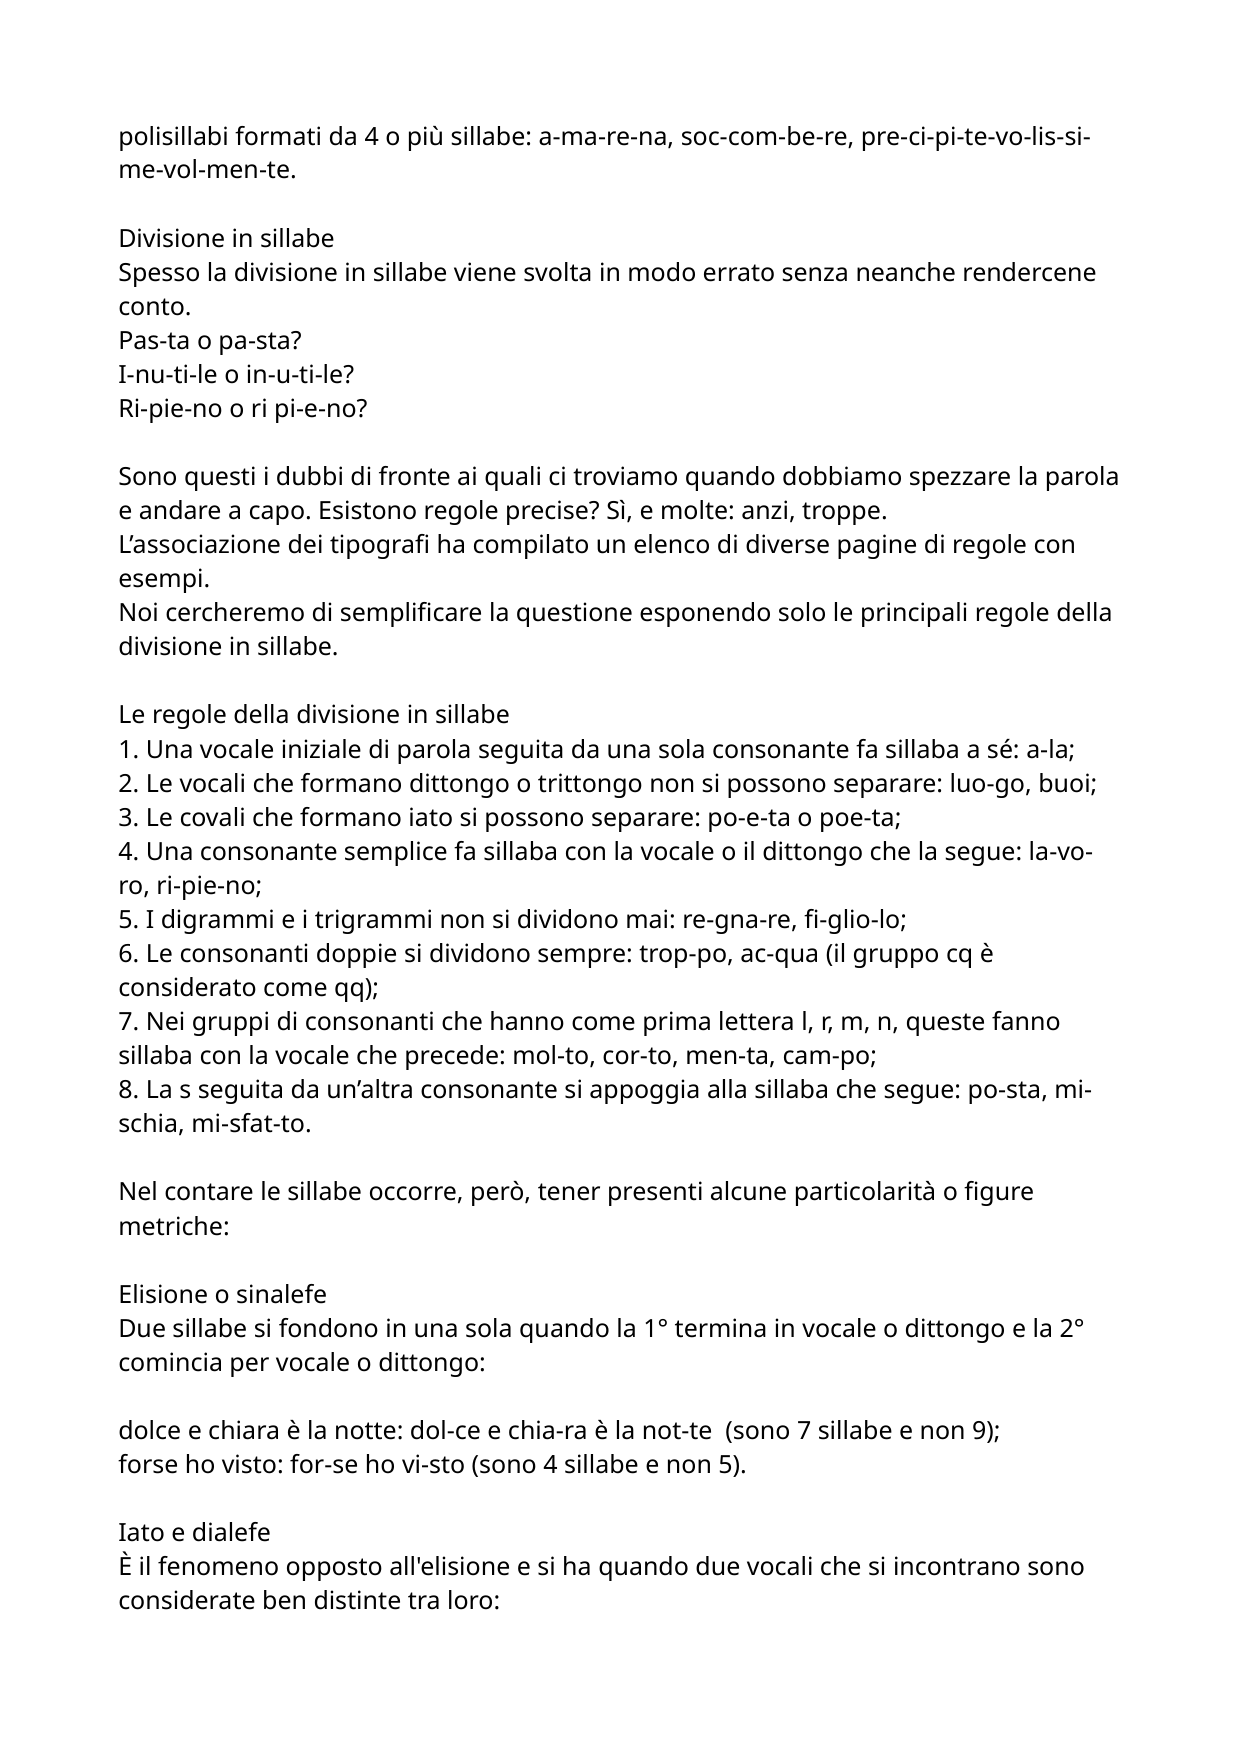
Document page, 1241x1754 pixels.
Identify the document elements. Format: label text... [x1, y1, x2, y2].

text 1. Una vocale iniziale di parola seguita da una sola consonante fa sillaba a sé: a-la; [118, 731, 1122, 765]
text Divisione in sillabe [118, 220, 1122, 254]
text 2. Le vocali che formano dittongo o trittongo non si possono separare: luo-go, buoi; [118, 765, 1122, 799]
text Ri-pie-no o ri pi-e-no? [118, 391, 1122, 425]
text 6. Le consonanti doppie si dividono sempre: trop-po, ac-qua (il gruppo cq è considerato come qq); [118, 936, 1122, 1004]
text forse ho visto: for-se ho vi-sto (sono 4 sillabe e non 5). [118, 1447, 1122, 1481]
text Pas-ta o pa-sta? [118, 322, 1122, 357]
text Iato e dialefe [118, 1515, 1122, 1549]
text Le regole della divisione in sillabe [118, 697, 1122, 731]
text 7. Nei gruppi di consonanti che hanno come prima lettera l, r, m, n, queste fanno sillaba con la vocale che precede: mol-to, cor-to, men-ta, cam-po; [118, 1004, 1122, 1072]
text 8. La s seguita da un’altra consonante si appoggia alla sillaba che segue: po-sta, mi-schia, mi-sfat-to. [118, 1072, 1122, 1140]
text Due sillabe si fondono in una sola quando la 1° termina in vocale o dittongo e la 2° comincia per vocale o dittongo: [118, 1310, 1122, 1378]
text I-nu-ti-le o in-u-ti-le? [118, 357, 1122, 391]
text L’associazione dei tipografi ha compilato un elenco di diverse pagine di regole con esempi. [118, 527, 1122, 595]
text dolce e chiara è la notte: dol-ce e chia-ra è la not-te (sono 7 sillabe e non 9); [118, 1412, 1122, 1447]
text 5. I digrammi e i trigrammi non si dividono mai: re-gna-re, fi-glio-lo; [118, 902, 1122, 936]
text Elisione o sinalefe [118, 1276, 1122, 1310]
text Sono questi i dubbi di fronte ai quali ci troviamo quando dobbiamo spezzare la parola e andare a capo. Esistono regole precise? Sì, e molte: anzi, troppe. [118, 459, 1122, 527]
text 3. Le covali che formano iato si possono separare: po-e-ta o poe-ta; [118, 799, 1122, 833]
text 4. Una consonante semplice fa sillaba con la vocale o il dittongo che la segue: la-vo-ro, ri-pie-no; [118, 833, 1122, 902]
text Nel contare le sillabe occorre, però, tener presenti alcune particolarità o figure metriche: [118, 1174, 1122, 1242]
text Spesso la divisione in sillabe viene svolta in modo errato senza neanche rendercene conto. [118, 254, 1122, 322]
text Noi cercheremo di semplificare la questione esponendo solo le principali regole della divisione in sillabe. [118, 595, 1122, 663]
text È il fenomeno opposto all'elisione e si ha quando due vocali che si incontrano sono considerate ben distinte tra loro: [118, 1549, 1122, 1617]
text polisillabi formati da 4 o più sillabe: a-ma-re-na, soc-com-be-re, pre-ci-pi-te-vo-lis-si-me-vol-men-te. [118, 118, 1122, 186]
